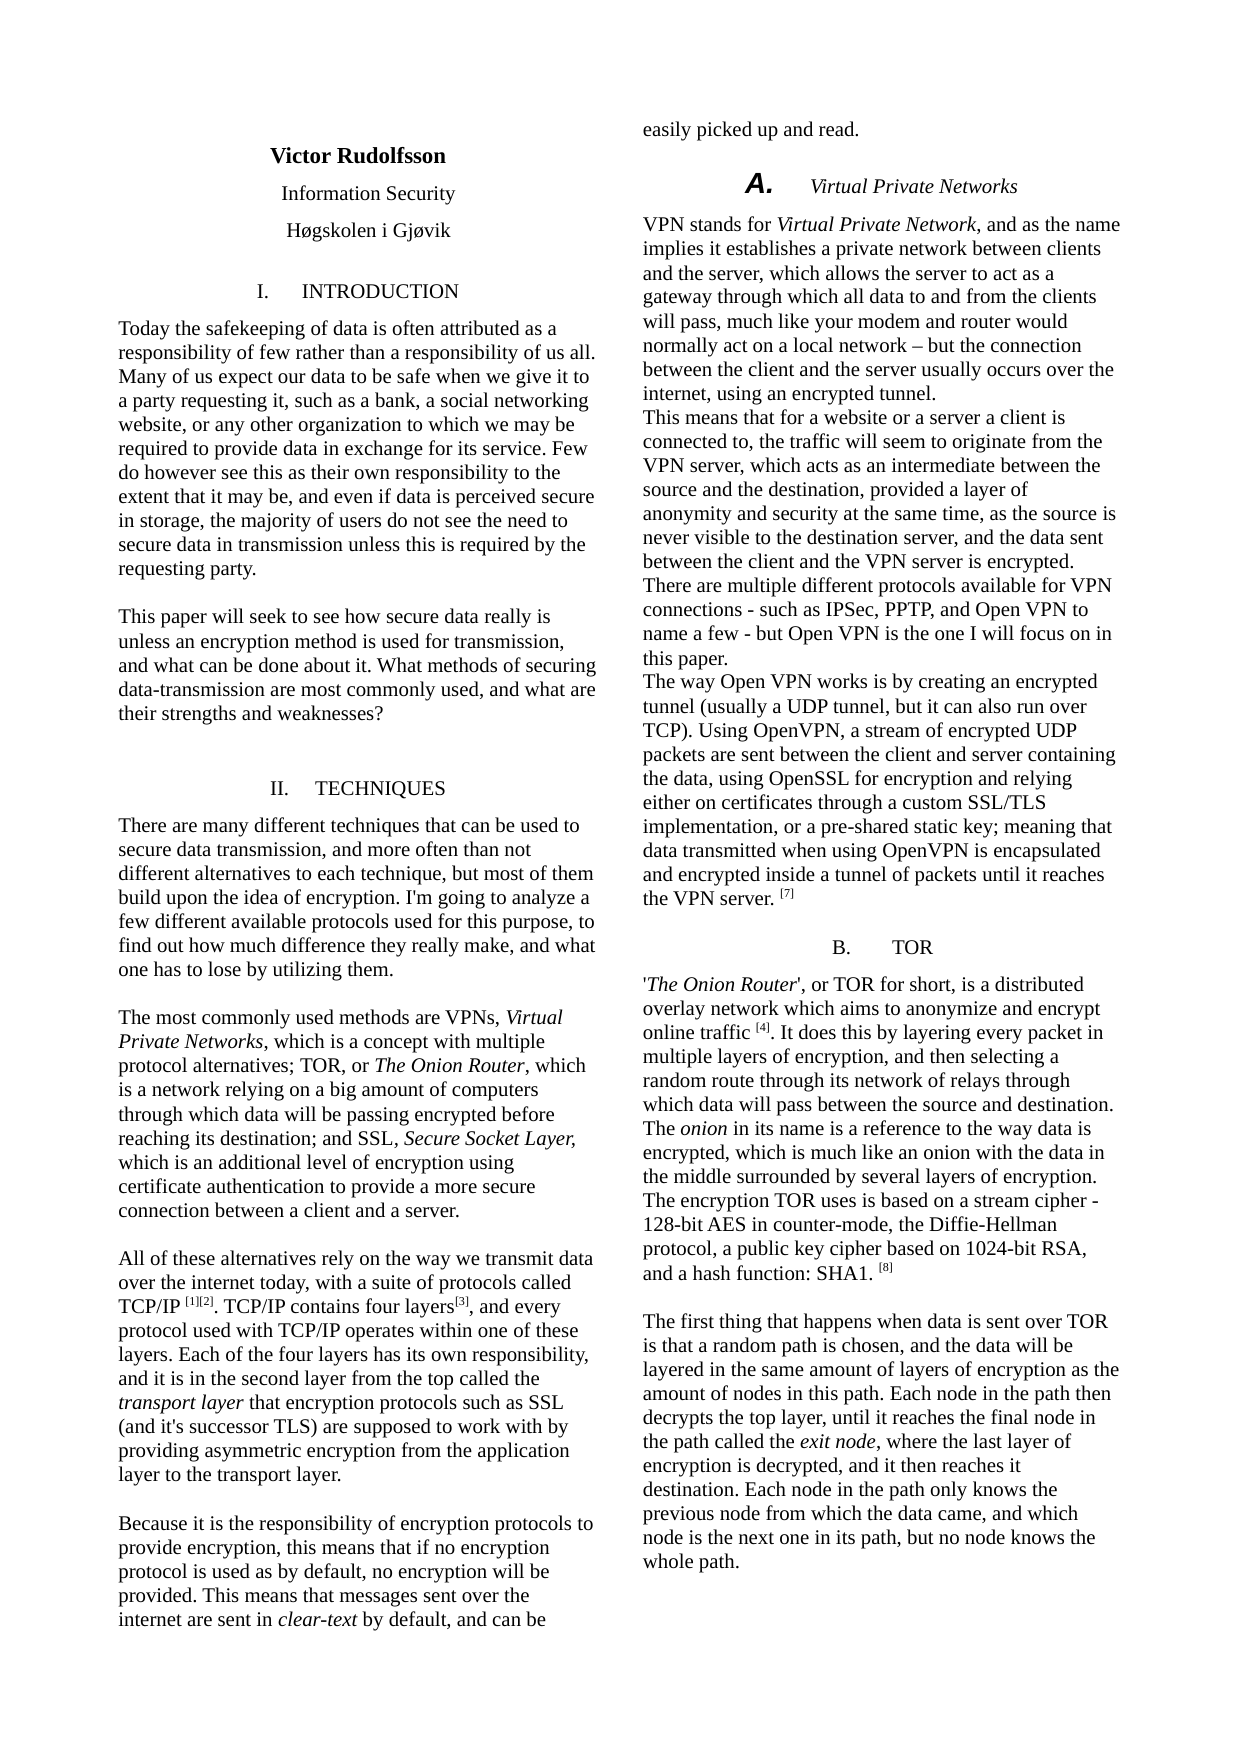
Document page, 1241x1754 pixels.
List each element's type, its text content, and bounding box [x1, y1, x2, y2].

text There are multiple different protocols available for VPN connections - such as IPSec, PPTP, and Open VPN to name a few - but Open VPN is the one I will focus on in this paper. [643, 573, 1122, 669]
subtitle Virtual Private Networks [643, 166, 1122, 200]
text 'The Onion Router', or TOR for short, is a distributed overlay network which aims to anonymize and encrypt online traffic [4]. It does this by layering every packet in multiple layers of encryption, and then selecting a random route through its network of relays through which data will pass between the source and destination. The onion in its name is a reference to the way data is encrypted, which is much like an onion with the data in the middle surrounded by several layers of encryption. The encryption TOR uses is based on a stream cipher - 128-bit AES in counter-mode, the Diffie-Hellman protocol, a public key cipher based on 1024-bit RSA, and a hash function: SHA1. [8] [643, 972, 1122, 1284]
text All of these alternatives rely on the way we transmit data over the internet today, with a suite of protocols called TCP/IP [1][2]. TCP/IP contains four layers[3], and every protocol used with TCP/IP operates within one of these layers. Each of the four layers has its own responsibility, and it is in the second layer from the top called the transport layer that encryption protocols such as SSL (and it's successor TLS) are supposed to work with by providing asymmetric encryption from the application layer to the transport layer. [118, 1246, 598, 1486]
text Because it is the responsibility of encryption protocols to provide encryption, this means that if no encryption protocol is used as by default, no encryption will be provided. This means that messages sent over the internet are sent in clear-text by default, and can be [118, 1511, 598, 1631]
text Today the safekeeping of data is often attributed as a responsibility of few rather than a responsibility of us all. Many of us expect our data to be safe when we give it to a party requesting it, such as a bank, a social networking website, or any other organization to which we may be required to provide data in exchange for its service. Few do however see this as their own responsibility to the extent that it may be, and even if data is perceived secure in storage, the majority of users do not see the need to secure data in transmission unless this is required by the requesting party. [118, 316, 598, 580]
subtitle Victor Rudolfsson [118, 142, 598, 168]
text Information Security [118, 181, 598, 205]
text easily picked up and read. [643, 117, 1122, 141]
subtitle TECHNIQUES [118, 776, 598, 800]
text The most commonly used methods are VPNs, Virtual Private Networks, which is a concept with multiple protocol alternatives; TOR, or The Onion Router, which is a network relying on a big amount of computers through which data will be passing encrypted before reaching its destination; and SSL, Secure Socket Layer, which is an additional level of encryption using certificate authentication to provide a more secure connection between a client and a server. [118, 1005, 598, 1222]
text The first thing that happens when data is sent over TOR is that a random path is chosen, and the data will be layered in the same amount of layers of encryption as the amount of nodes in this path. Each node in the path then decrypts the top layer, until it reaches the final node in the path called the exit node, where the last layer of encryption is decrypted, and it then reaches it destination. Each node in the path only knows the previous node from which the data came, and which node is the next one in its path, but no node knows the whole path. [643, 1308, 1122, 1573]
text There are many different techniques that can be used to secure data transmission, and more often than not different alternatives to each technique, but most of them build upon the idea of encryption. I'm going to analyze a few different available protocols used for this purpose, to find out how much difference they really make, and what one has to lose by utilizing them. [118, 813, 598, 981]
text This means that for a website or a server a client is connected to, the traffic will seem to originate from the VPN server, which acts as an intermediate between the source and the destination, provided a layer of anonymity and security at the same time, as the source is never visible to the destination server, and the data sent between the client and the VPN server is encrypted. [643, 405, 1122, 573]
text The way Open VPN works is by creating an encrypted tunnel (usually a UDP tunnel, but it can also run over TCP). Using OpenVPN, a stream of encrypted UDP packets are sent between the client and server containing the data, using OpenSSL for encryption and relying either on certificates through a custom SSL/TLS implementation, or a pre-shared static key; meaning that data transmitted when using OpenVPN is encapsulated and encrypted inside a tunnel of packets until it reaches the VPN server. [7] [643, 669, 1122, 910]
text VPN stands for Virtual Private Network, and as the name implies it establishes a private network between clients and the server, which allows the server to act as a gateway through which all data to and from the clients will pass, much like your modem and router would normally act on a local network – but the connection between the client and the server usually occurs over the internet, using an encrypted tunnel. [643, 212, 1122, 405]
subtitle INTRODUCTION [118, 279, 598, 303]
text This paper will seek to see how secure data really is unless an encryption method is used for transmission, and what can be done about it. What methods of securing data-transmission are most commonly used, and what are their strengths and weaknesses? [118, 604, 598, 725]
subtitle TOR [643, 935, 1122, 959]
text Høgskolen i Gjøvik [118, 218, 598, 242]
